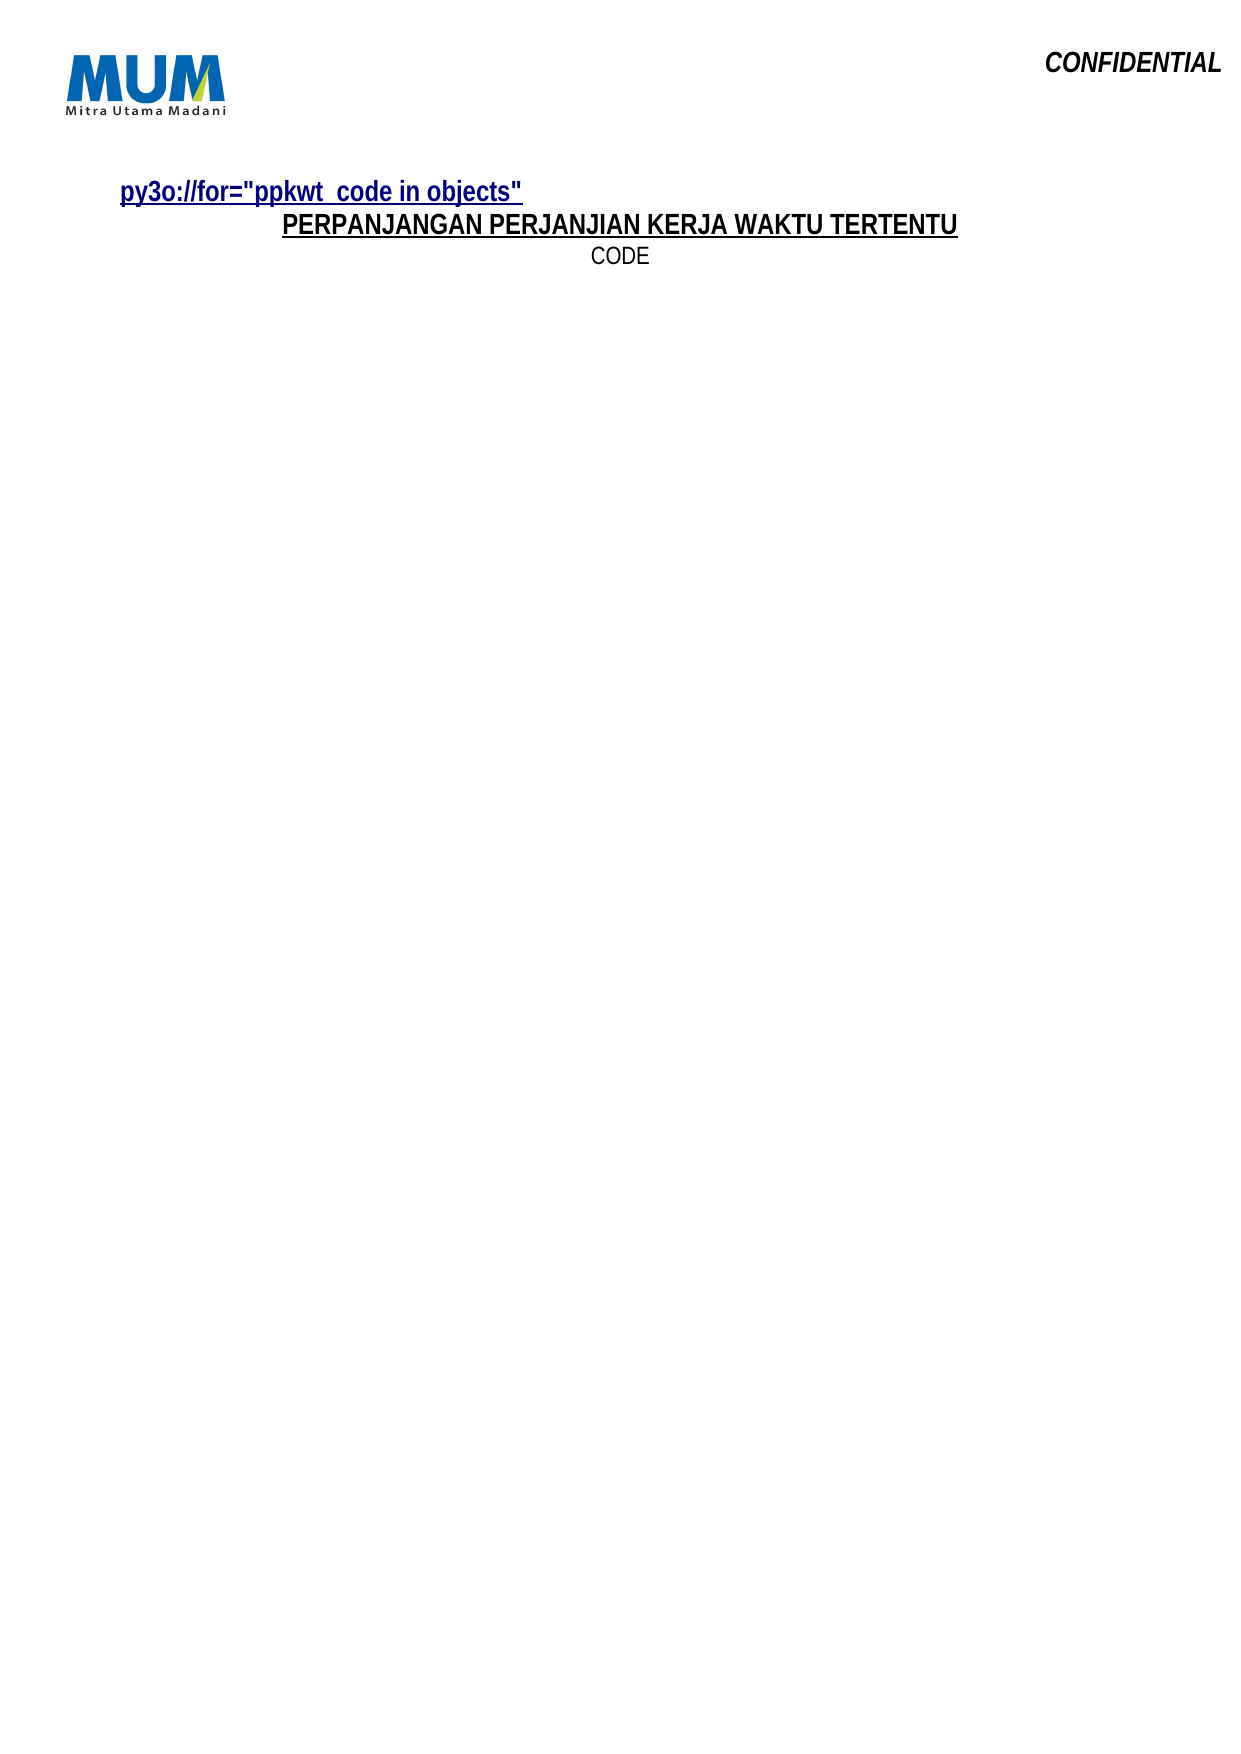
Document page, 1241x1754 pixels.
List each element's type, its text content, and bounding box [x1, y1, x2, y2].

subtitle py3o://for="ppkwt_code in objects" [120, 174, 1120, 207]
picture [45, 37, 247, 130]
text CODE [120, 241, 1120, 269]
subtitle PERPANJANGAN PERJANJIAN KERJA WAKTU TERTENTU [120, 207, 1120, 241]
